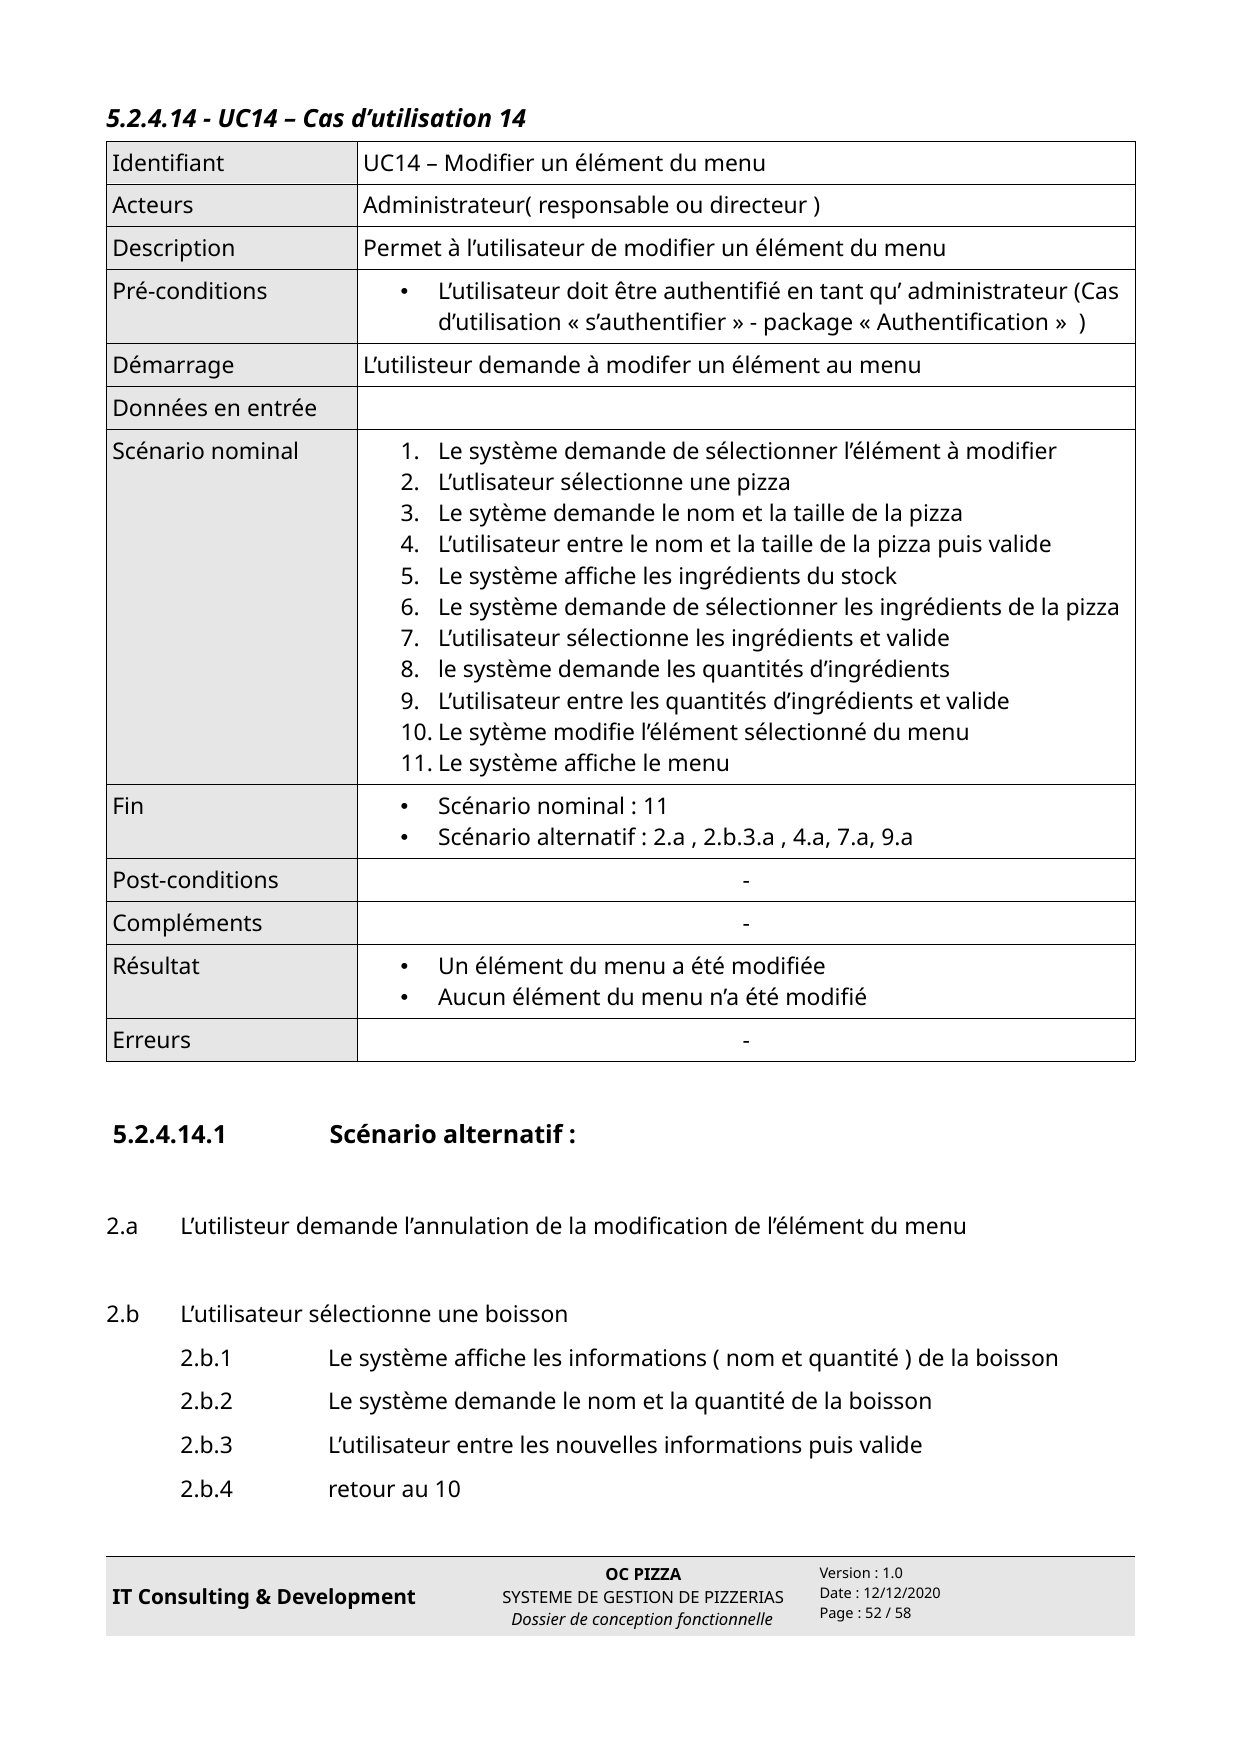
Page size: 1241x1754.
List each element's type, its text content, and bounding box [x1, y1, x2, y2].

table_cell Un élément du menu a été modifiée Aucun élément du menu n’a été modifié [358, 945, 1135, 1018]
table_cell Le système demande de sélectionner l’élément à modifier L’utlisateur sélectionne une pizza Le sytème demande le nom et la taille de la pizza L’utilisateur entre le nom et la taille de la pizza puis valide Le système affiche les ingrédients du stock Le système demande de sélectionner les ingrédients de la pizza L’utilisateur sélectionne les ingrédients et valide le système demande les quantités d’ingrédients L’utilisateur entre les quantités d’ingrédients et valide Le sytème modifie l’élément sélectionné du menu Le système affiche le menu [358, 430, 1135, 784]
subtitle UC14 – Cas d’utilisation 14 [106, 100, 1134, 134]
text 2.b.4 retour au 10 [106, 1473, 1134, 1504]
table_cell Compléments [107, 902, 357, 944]
table_cell Description [107, 227, 357, 269]
table_cell Résultat [107, 945, 357, 1018]
table_cell Post-conditions [107, 859, 357, 901]
table_header Identifiant [107, 142, 357, 183]
table_cell - [358, 1019, 1135, 1061]
table_cell Acteurs [107, 185, 357, 226]
text 2.b L’utilisateur sélectionne une boisson [106, 1298, 1134, 1329]
subtitle Scénario alternatif : [106, 1117, 1134, 1151]
table_cell Administrateur( responsable ou directeur ) [358, 185, 1135, 226]
text 2.b.1 Le système affiche les informations ( nom et quantité ) de la boisson [106, 1341, 1134, 1373]
table_cell Données en entrée [107, 387, 357, 429]
table_cell Scénario nominal : 11 Scénario alternatif : 2.a , 2.b.3.a , 4.a, 7.a, 9.a [358, 785, 1135, 858]
table_cell L’utilisteur demande à modifer un élément au menu [358, 344, 1135, 386]
table_cell Pré-conditions [107, 270, 357, 343]
table_cell Erreurs [107, 1019, 357, 1061]
table_cell - [358, 859, 1135, 901]
table_header UC14 – Modifier un élément du menu [358, 142, 1135, 183]
text 2.a L’utilisteur demande l’annulation de la modification de l’élément du menu [106, 1210, 1134, 1241]
table_cell Démarrage [107, 344, 357, 386]
table_cell - [358, 902, 1135, 944]
table_cell Fin [107, 785, 357, 858]
table_cell [358, 387, 1135, 429]
table_cell Permet à l’utilisateur de modifier un élément du menu [358, 227, 1135, 269]
table_cell L’utilisateur doit être authentifié en tant qu’ administrateur (Cas d’utilisation « s’authentifier » - package « Authentification » ) [358, 270, 1135, 343]
text 2.b.3 L’utilisateur entre les nouvelles informations puis valide [106, 1429, 1134, 1460]
text 2.b.2 Le système demande le nom et la quantité de la boisson [106, 1385, 1134, 1416]
table_cell Scénario nominal [107, 430, 357, 784]
